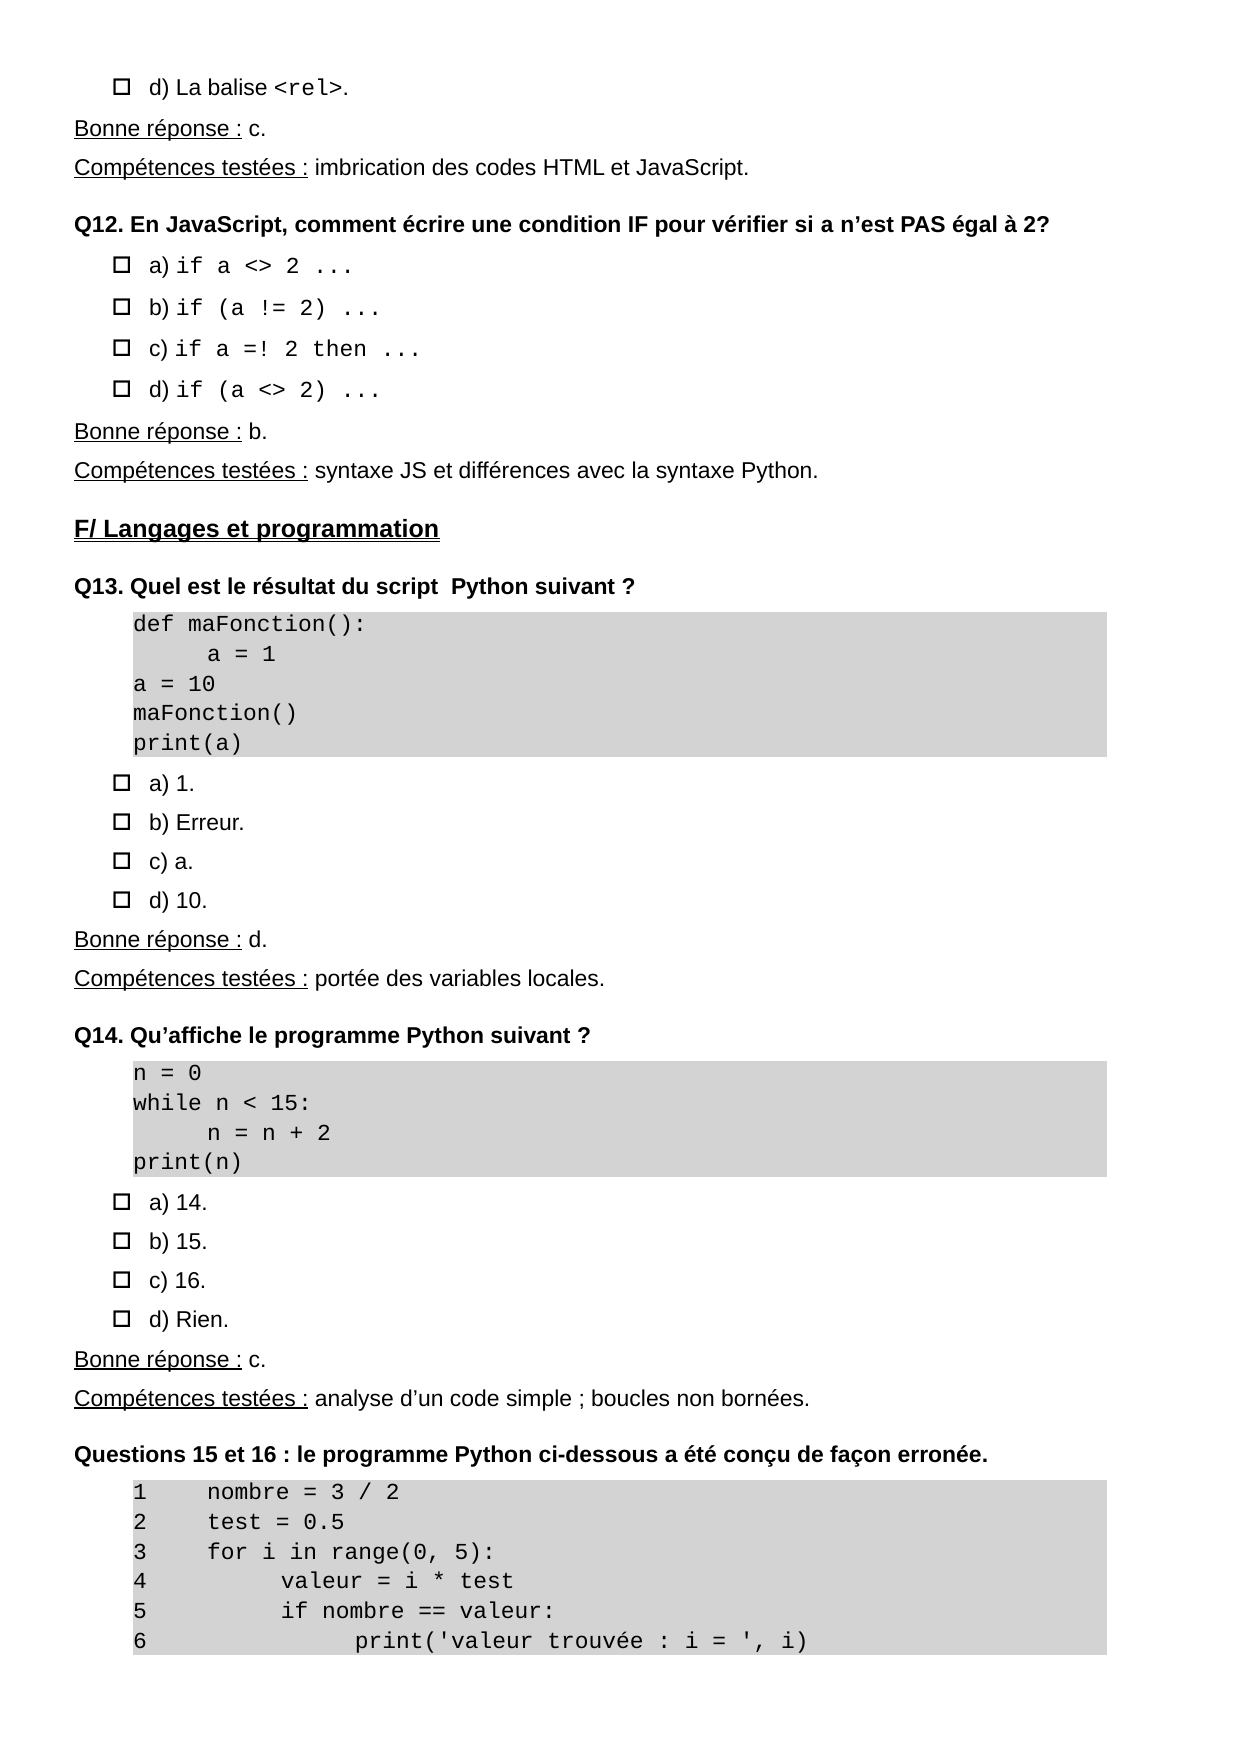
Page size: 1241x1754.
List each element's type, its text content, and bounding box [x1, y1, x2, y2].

text Compétences testées : imbrication des codes HTML et JavaScript. [74, 154, 1166, 181]
text Bonne réponse : c. [74, 1346, 1166, 1372]
list c) a. [111, 848, 1166, 874]
list a) 1. [111, 770, 1166, 796]
text n = 0 while n < 15: n = n + 2 print(n) [133, 1061, 1107, 1177]
text Bonne réponse : b. [74, 418, 1166, 444]
text def maFonction(): a = 1 a = 10 maFonction() print(a) [133, 612, 1107, 757]
list c) if a =! 2 then ... [111, 335, 1166, 363]
list c) 16. [111, 1267, 1166, 1294]
list d) 10. [111, 887, 1166, 914]
subtitle Q13. Quel est le résultat du script Python suivant ? [74, 573, 1166, 599]
text Compétences testées : syntaxe JS et différences avec la syntaxe Python. [74, 457, 1166, 483]
subtitle Q14. Qu’affiche le programme Python suivant ? [74, 1022, 1166, 1048]
text Compétences testées : portée des variables locales. [74, 965, 1166, 992]
list a) if a <> 2 ... [111, 252, 1166, 281]
text Compétences testées : analyse d’un code simple ; boucles non bornées. [74, 1384, 1166, 1411]
subtitle F/ Langages et programmation [74, 514, 1166, 542]
text 1 nombre = 3 / 2 2 test = 0.5 3 for i in range(0, 5): 4 valeur = i * test 5 if nombre == valeur: 6 print('valeur trouvée : i = ', i) [133, 1480, 1107, 1655]
list d) Rien. [111, 1306, 1166, 1333]
list b) if (a != 2) ... [111, 294, 1166, 322]
subtitle Questions 15 et 16 : le programme Python ci-dessous a été conçu de façon erronée. [74, 1441, 1166, 1468]
list d) La balise <rel>. [111, 74, 1166, 102]
text Bonne réponse : c. [74, 115, 1166, 142]
list d) if (a <> 2) ... [111, 376, 1166, 405]
list a) 14. [111, 1189, 1166, 1216]
list b) Erreur. [111, 809, 1166, 836]
subtitle Q12. En JavaScript, comment écrire une condition IF pour vérifier si a n’est PAS égal à 2? [74, 211, 1166, 239]
list b) 15. [111, 1228, 1166, 1255]
text Bonne réponse : d. [74, 926, 1166, 953]
